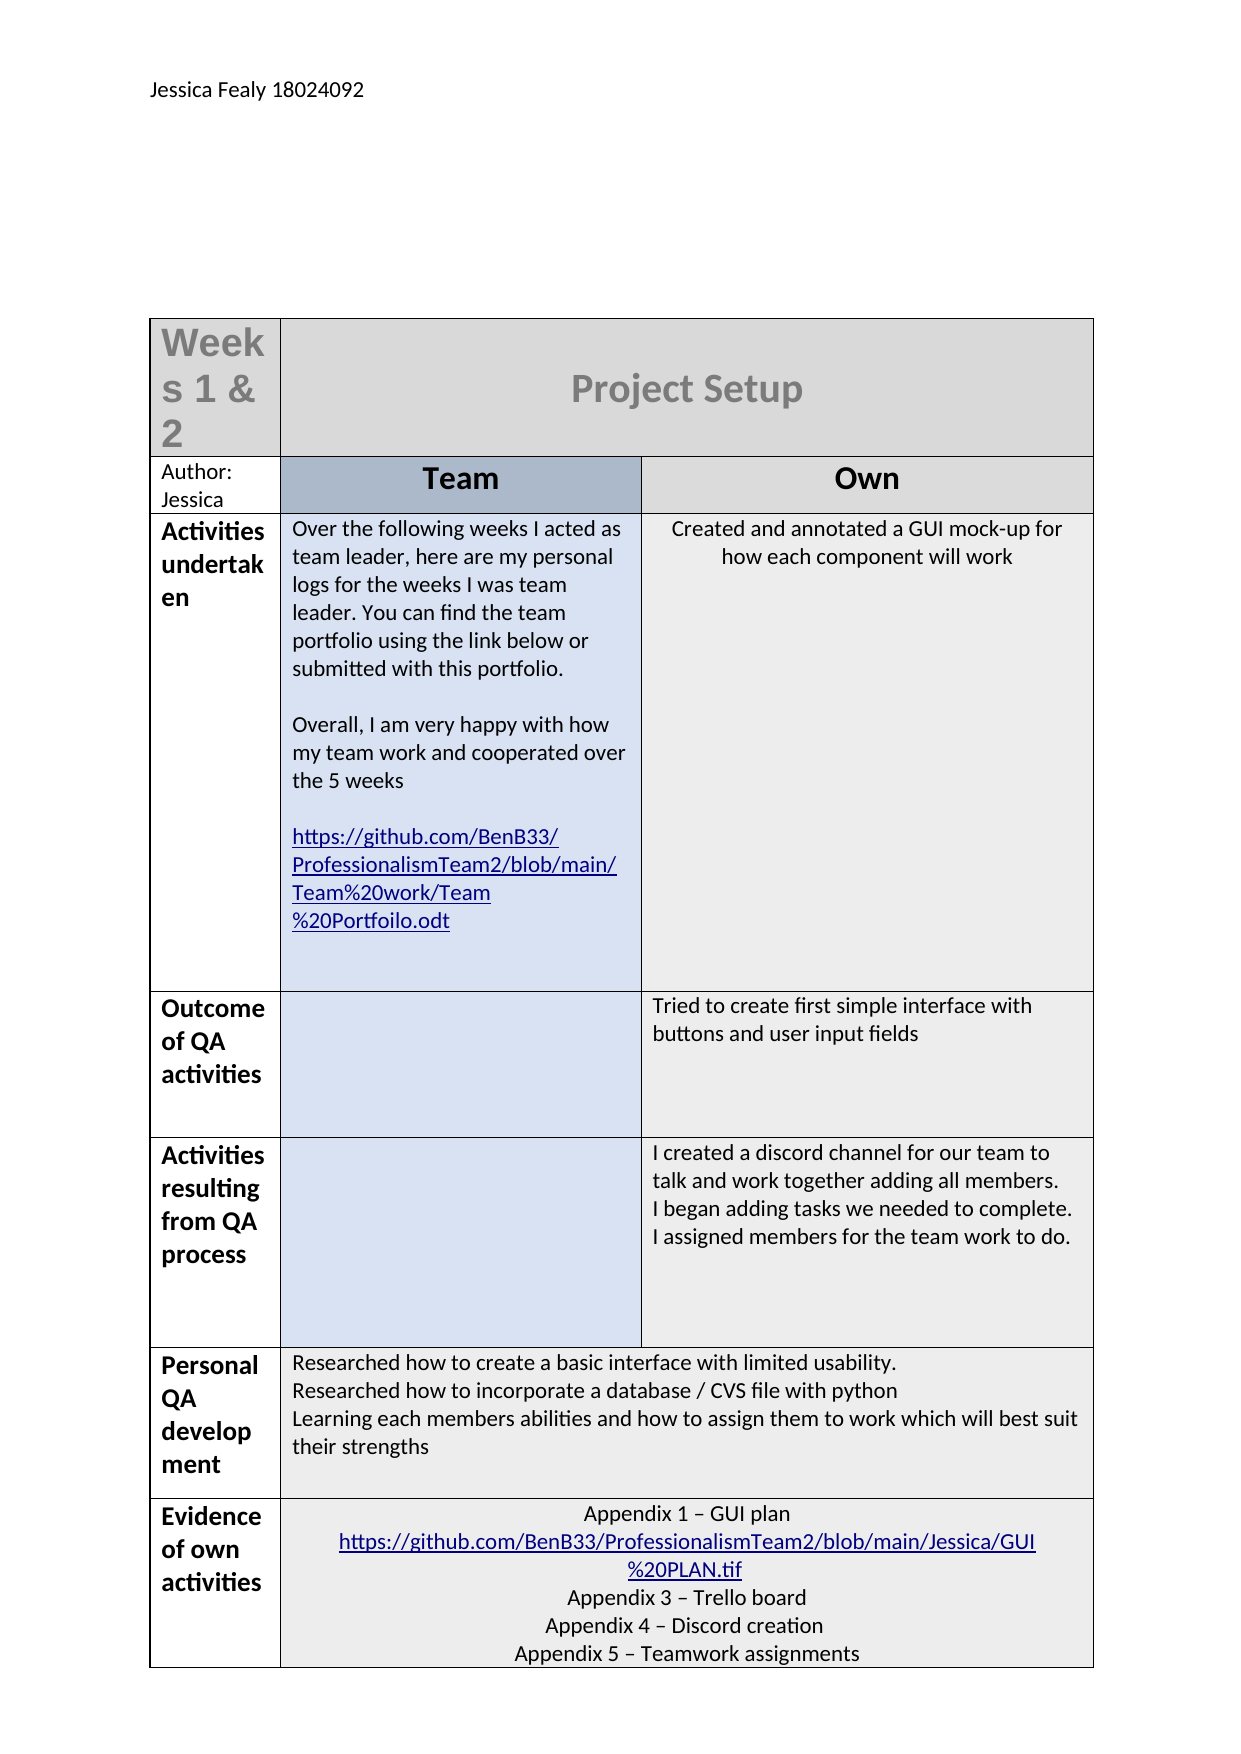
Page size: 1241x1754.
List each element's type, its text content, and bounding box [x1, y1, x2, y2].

table_cell Over the following weeks I acted as team leader, here are my personal logs for the weeks I was team leader. You can find the team portfolio using the link below or submitted with this portfolio. Overall, I am very happy with how my team work and cooperated over the 5 weeks https://github.com/BenB33/ProfessionalismTeam2/blob/main/Team%20work/Team%20Portfoilo.odt [281, 514, 641, 991]
table_cell Own [642, 457, 1093, 513]
table_cell Researched how to create a basic interface with limited usability. Researched how to incorporate a database / CVS file with python Learning each members abilities and how to assign them to work which will best suit their strengths [281, 1348, 1093, 1498]
table_cell Appendix 1 – GUI plan https://github.com/BenB33/ProfessionalismTeam2/blob/main/Jessica/GUI%20PLAN.tif Appendix 3 – Trello board Appendix 4 – Discord creation Appendix 5 – Teamwork assignments [281, 1499, 1093, 1667]
table_cell Personal QA development [151, 1348, 280, 1498]
table_cell [281, 992, 641, 1137]
table_header Weeks 1 & 2 [151, 319, 280, 456]
table_cell Tried to create first simple interface with buttons and user input fields [642, 992, 1093, 1137]
table_cell Author: Jessica [151, 457, 280, 513]
table_cell Created and annotated a GUI mock-up for how each component will work [642, 514, 1093, 991]
table_cell Activities undertaken [151, 514, 280, 991]
table_cell Activities resulting from QA process [151, 1138, 280, 1347]
table_cell [281, 1138, 641, 1347]
table_cell Outcome of QA activities [151, 992, 280, 1137]
table_cell I created a discord channel for our team to talk and work together adding all members. I began adding tasks we needed to complete. I assigned members for the team work to do. [642, 1138, 1093, 1347]
table_cell Team [281, 457, 641, 513]
table_cell Evidence of own activities [151, 1499, 280, 1667]
table_header Project Setup [281, 319, 1093, 456]
